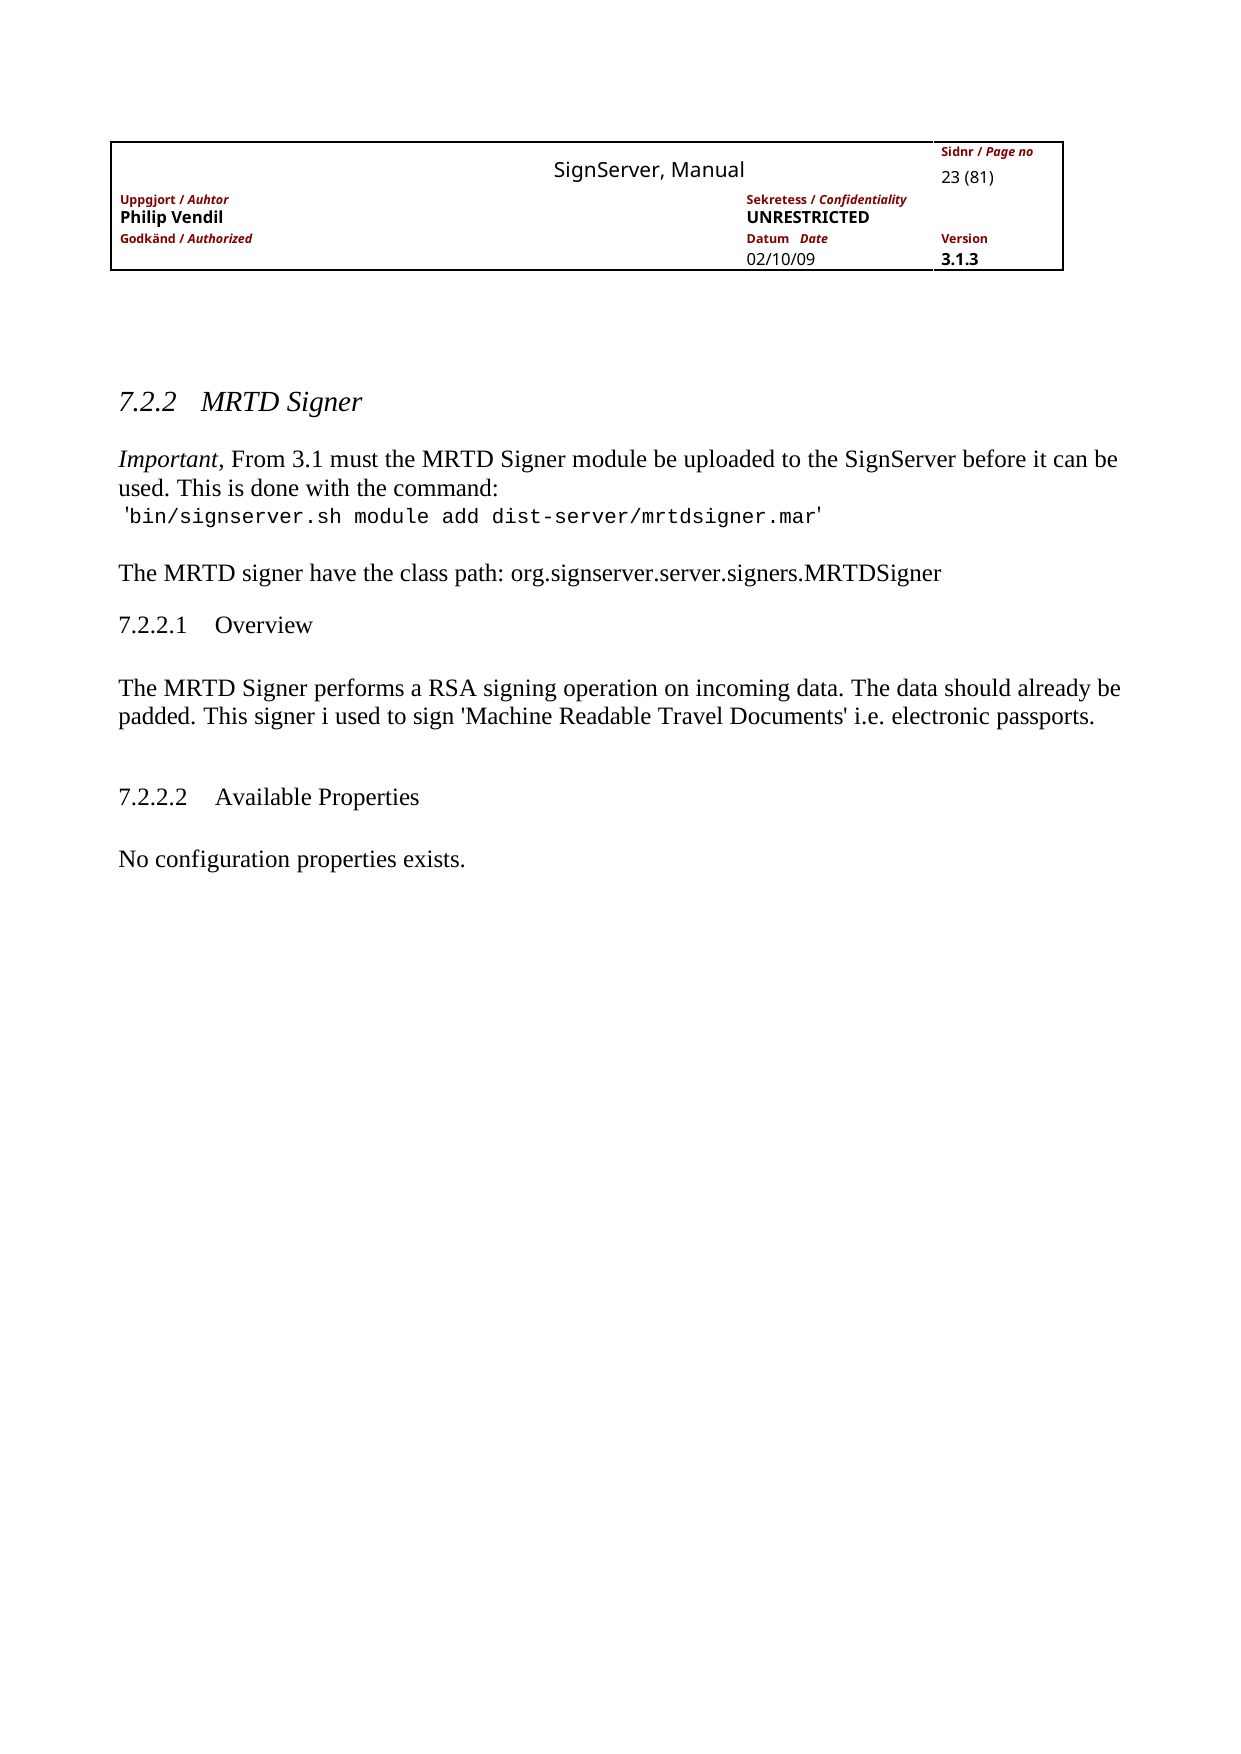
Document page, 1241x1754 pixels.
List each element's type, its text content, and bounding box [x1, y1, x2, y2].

text No configuration properties exists. [118, 845, 1122, 873]
text The MRTD Signer performs a RSA signing operation on incoming data. The data should already be padded. This signer i used to sign 'Machine Readable Travel Documents' i.e. electronic passports. [118, 674, 1122, 730]
text The MRTD signer have the class path: org.signserver.server.signers.MRTDSigner [118, 558, 1122, 586]
text Important, From 3.1 must the MRTD Signer module be uploaded to the SignServer before it can be used. This is done with the command: 'bin/signserver.sh module add dist-server/mrtdsigner.mar' [118, 445, 1122, 530]
subtitle Available Properties [118, 783, 1122, 811]
subtitle Overview [118, 611, 1122, 639]
subtitle MRTD Signer [118, 385, 1122, 417]
